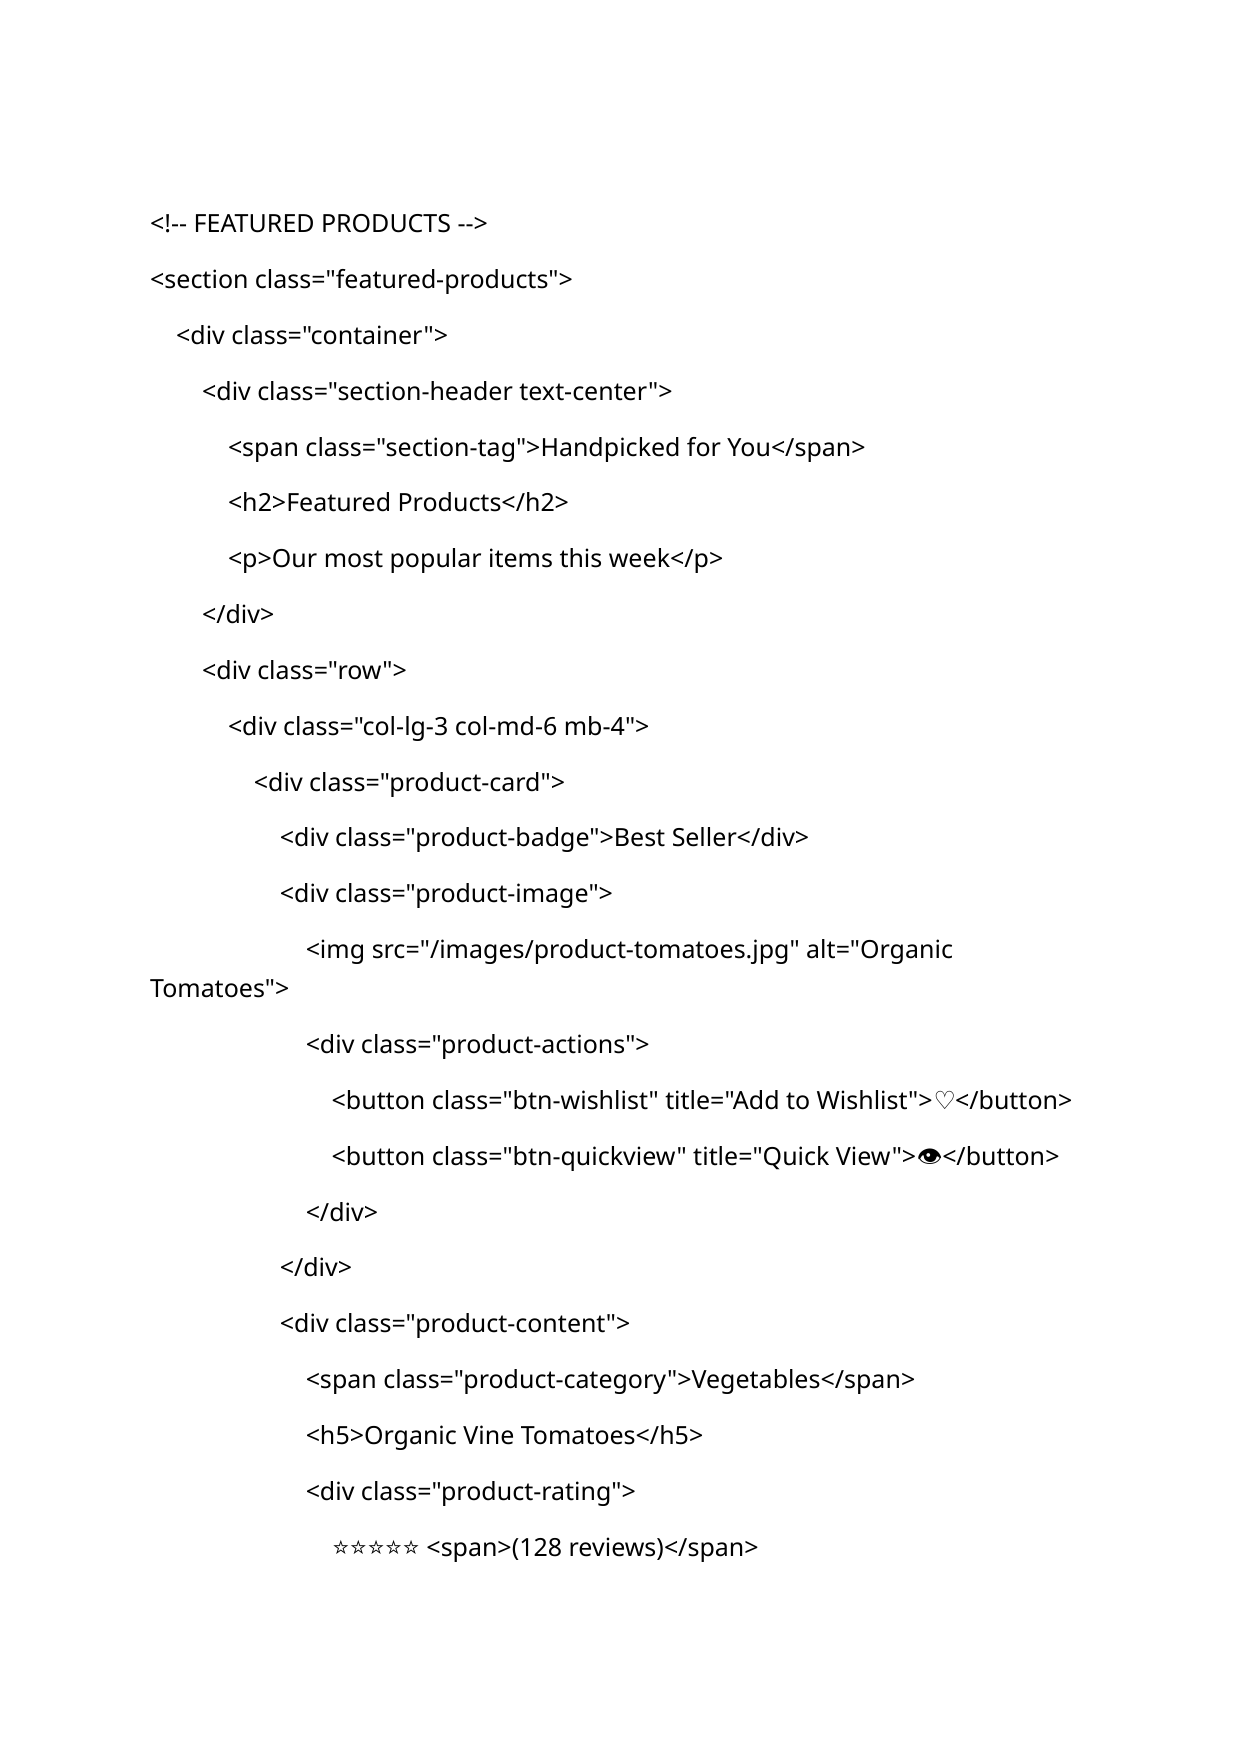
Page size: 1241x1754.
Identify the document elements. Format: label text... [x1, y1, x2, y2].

text <div class="row"> [150, 652, 1090, 687]
text <div class="product-card"> [150, 764, 1090, 798]
text <button class="btn-quickview" title="Quick View">👁</button> [150, 1138, 1090, 1172]
text ⭐⭐⭐⭐⭐ <span>(128 reviews)</span> [150, 1529, 1090, 1563]
text <span class="product-category">Vegetables</span> [150, 1362, 1090, 1396]
text <div class="col-lg-3 col-md-6 mb-4"> [150, 708, 1090, 742]
text <span class="section-tag">Handpicked for You</span> [150, 429, 1090, 463]
text <div class="product-image"> [150, 876, 1090, 910]
text <p>Our most popular items this week</p> [150, 541, 1090, 575]
text <div class="section-header text-center"> [150, 373, 1090, 407]
text </div> [150, 1194, 1090, 1228]
text <img src="/images/product-tomatoes.jpg" alt="Organic Tomatoes"> [150, 932, 1090, 1005]
text <h5>Organic Vine Tomatoes</h5> [150, 1417, 1090, 1452]
text </div> [150, 1250, 1090, 1284]
text <div class="product-rating"> [150, 1473, 1090, 1507]
text <div class="product-content"> [150, 1306, 1090, 1340]
text <button class="btn-wishlist" title="Add to Wishlist">♡</button> [150, 1082, 1090, 1117]
text <div class="container"> [150, 317, 1090, 352]
text </div> [150, 597, 1090, 631]
text <h2>Featured Products</h2> [150, 485, 1090, 519]
text <section class="featured-products"> [150, 262, 1090, 296]
text <!-- FEATURED PRODUCTS --> [150, 206, 1090, 240]
text <div class="product-actions"> [150, 1027, 1090, 1061]
text <div class="product-badge">Best Seller</div> [150, 820, 1090, 854]
